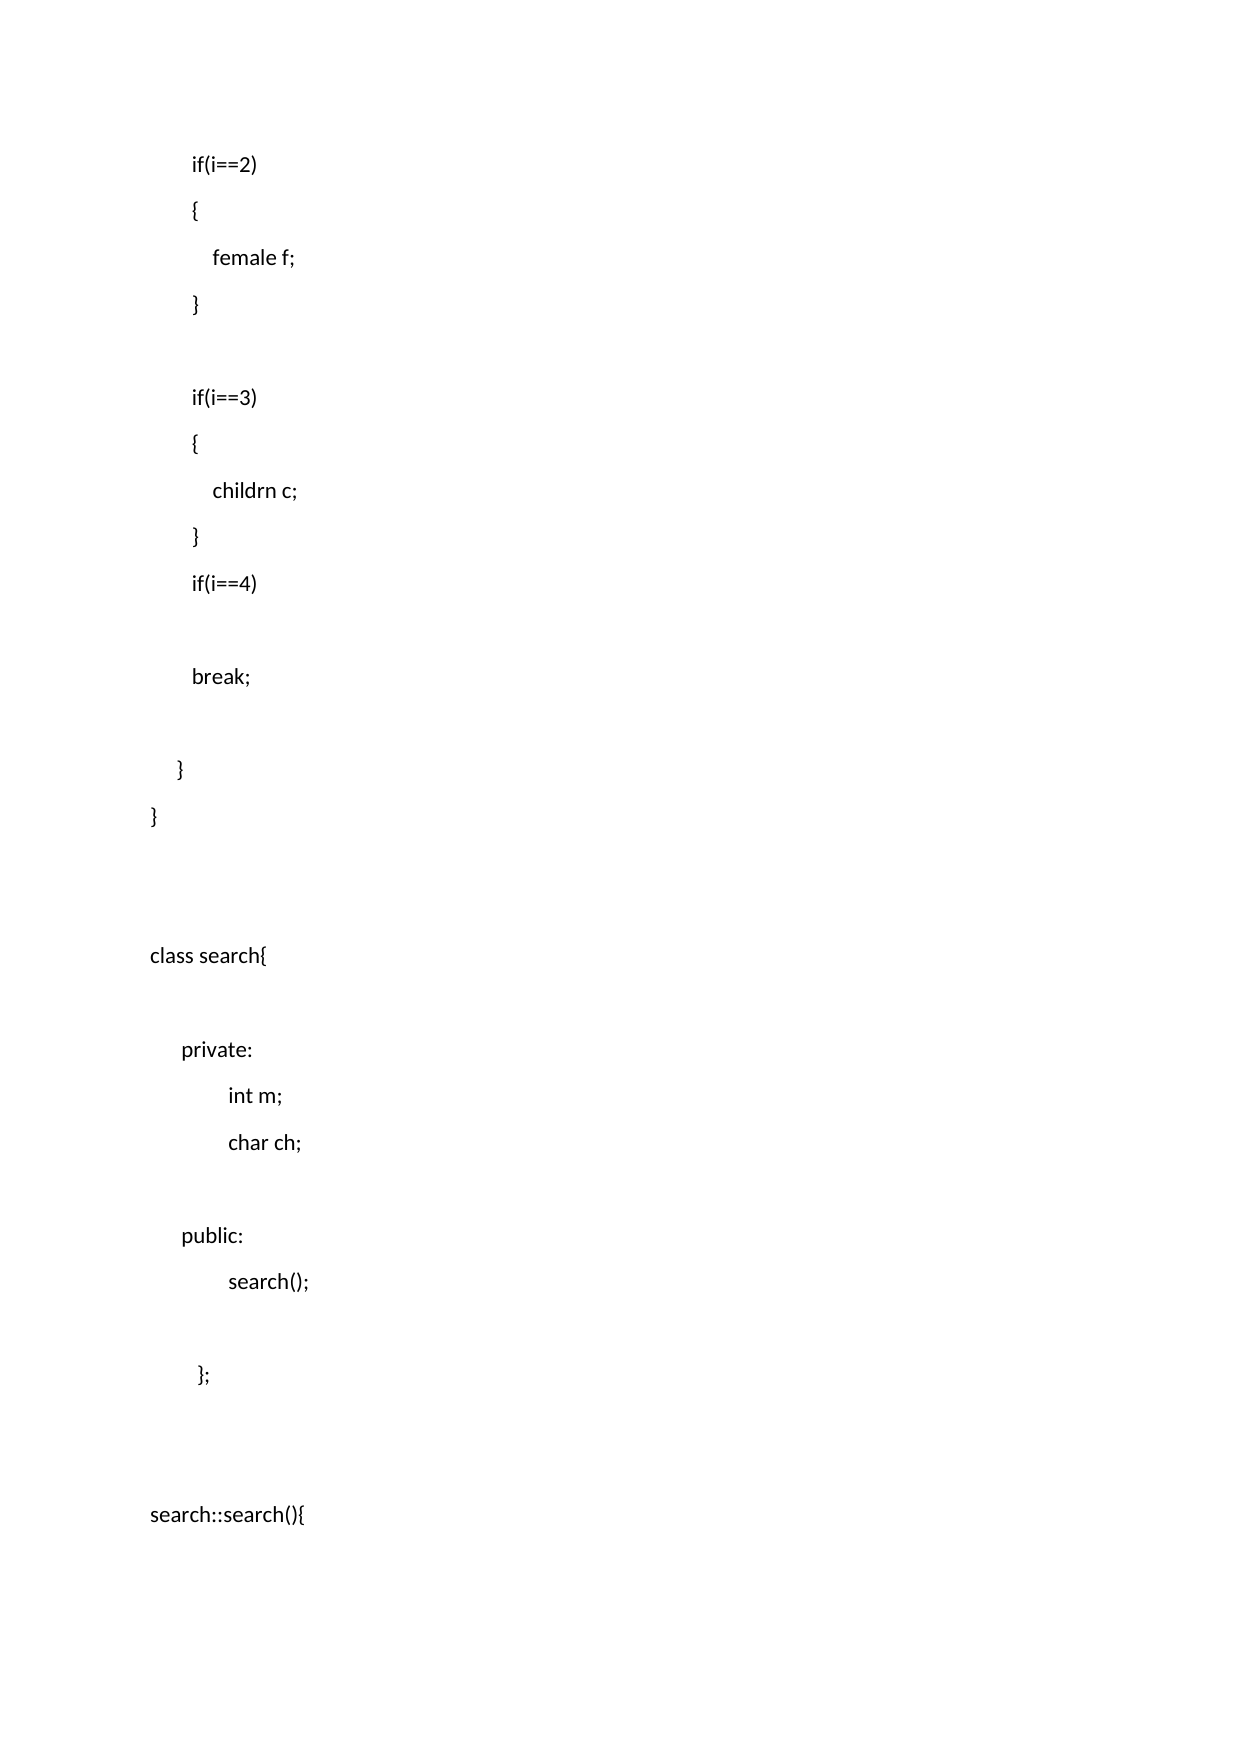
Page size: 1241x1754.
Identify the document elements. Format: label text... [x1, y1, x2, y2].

text } [150, 522, 1090, 551]
text }; [150, 1361, 1090, 1389]
text } [150, 290, 1090, 318]
text { [150, 197, 1090, 224]
text if(i==4) [150, 569, 1090, 597]
text female f; [150, 243, 1090, 271]
text if(i==2) [150, 150, 1090, 178]
text int m; [150, 1081, 1090, 1109]
text char ch; [150, 1128, 1090, 1156]
text { [150, 429, 1090, 457]
text if(i==3) [150, 383, 1090, 411]
text childrn c; [150, 476, 1090, 504]
text private: [150, 1035, 1090, 1063]
text } [150, 802, 1090, 830]
text search(); [150, 1267, 1090, 1296]
text break; [150, 662, 1090, 690]
text public: [150, 1221, 1090, 1249]
text class search{ [150, 942, 1090, 969]
text search::search(){ [150, 1500, 1090, 1528]
text } [150, 755, 1090, 783]
